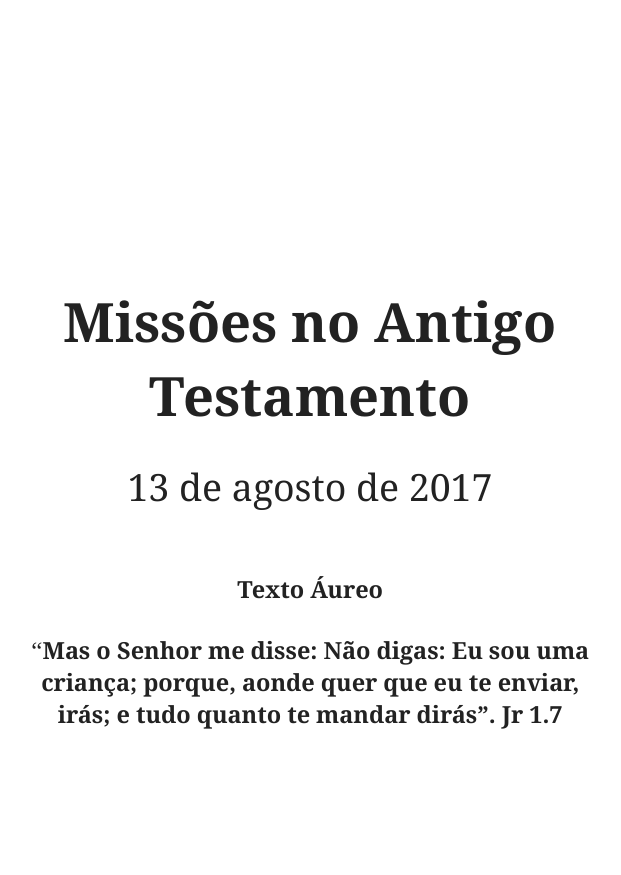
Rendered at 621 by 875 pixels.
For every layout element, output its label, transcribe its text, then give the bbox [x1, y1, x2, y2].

text “Mas o Senhor me disse: Não digas: Eu sou uma criança; porque, aonde quer que eu te enviar, irás; e tudo quanto te mandar dirás”. Jr 1.7 [29, 634, 591, 730]
text Missões no Antigo Testamento [29, 285, 591, 432]
text 13 de agosto de 2017 [29, 461, 591, 512]
text Texto Áureo [29, 573, 591, 605]
